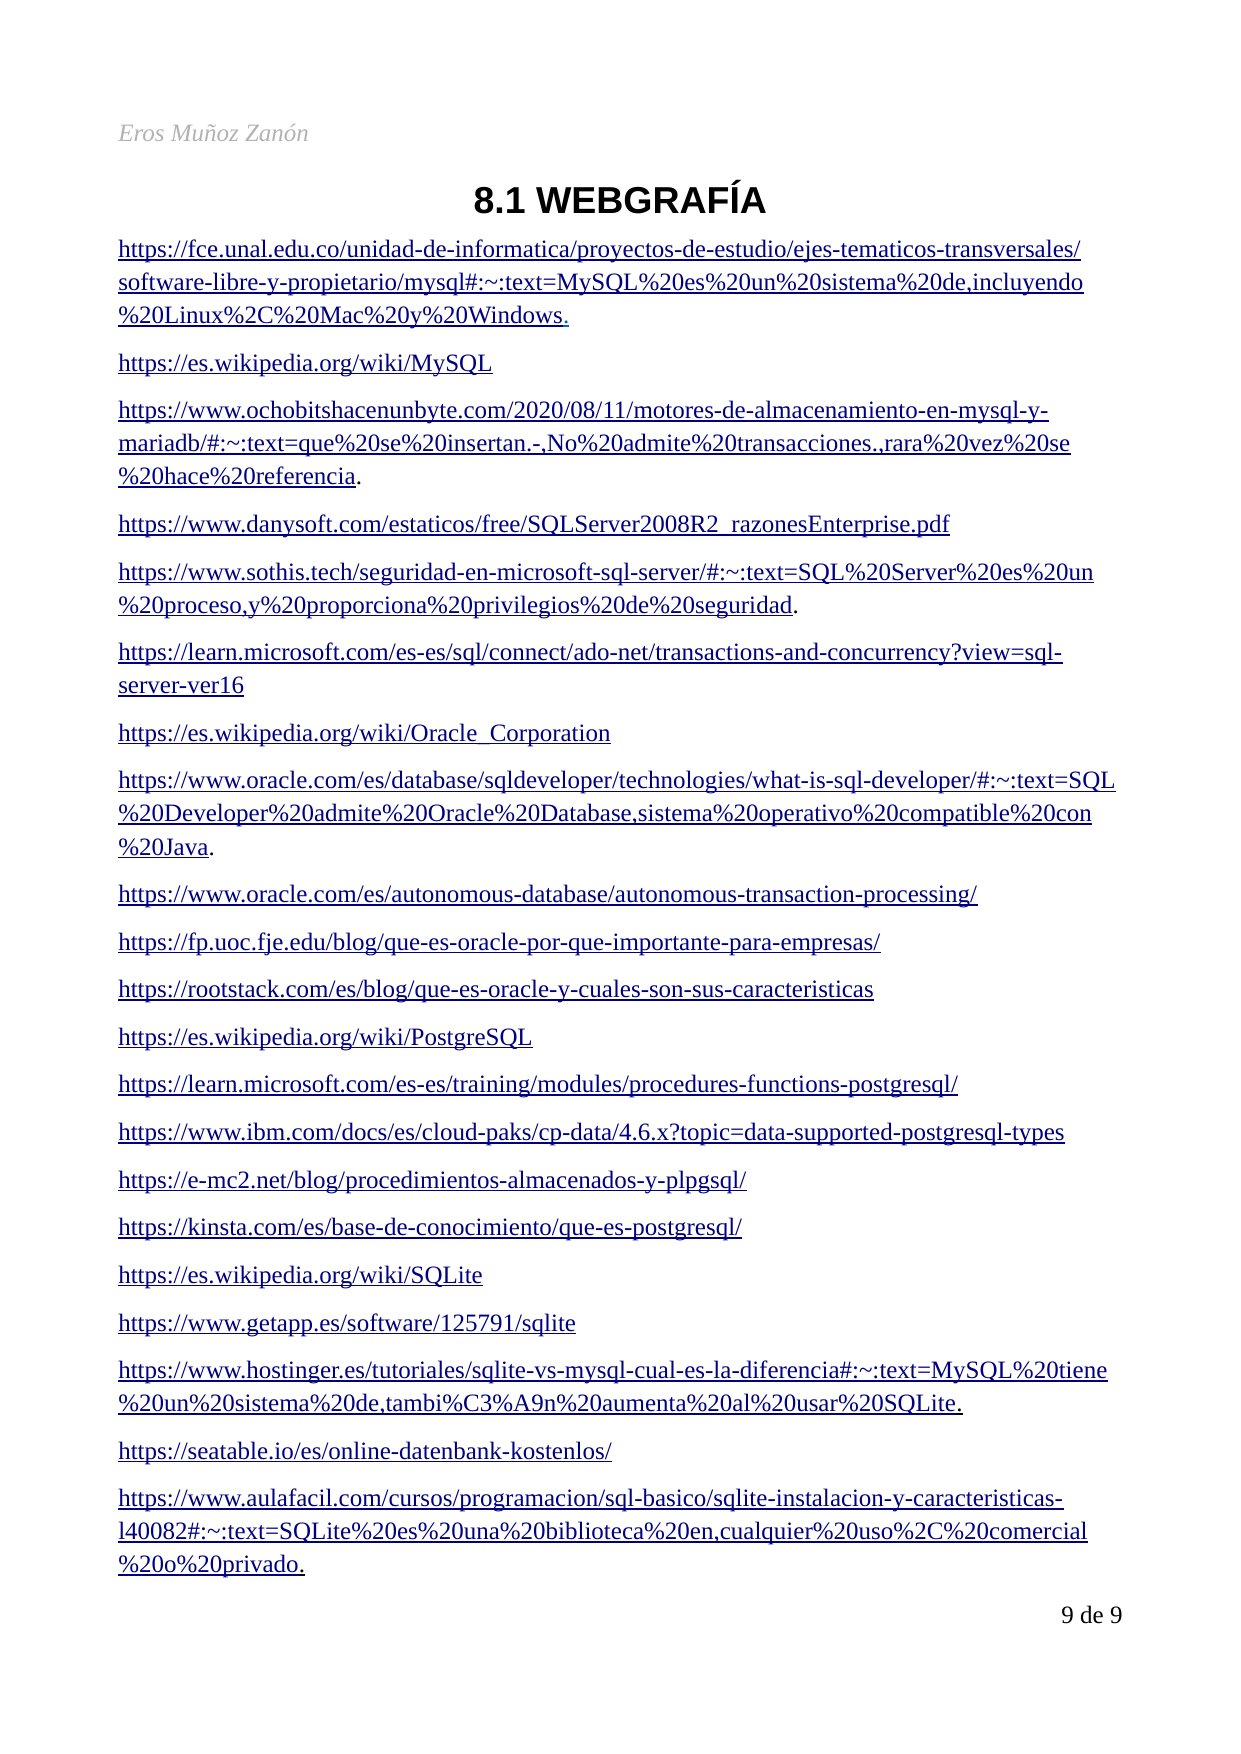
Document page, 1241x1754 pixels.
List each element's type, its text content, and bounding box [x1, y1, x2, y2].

text https://learn.microsoft.com/es-es/training/modules/procedures-functions-postgresql/ [118, 1069, 1122, 1098]
text https://www.oracle.com/es/autonomous-database/autonomous-transaction-processing/ [118, 879, 1122, 908]
text https://fce.unal.edu.co/unidad-de-informatica/proyectos-de-estudio/ejes-tematicos-transversales/software-libre-y-propietario/mysql#:~:text=MySQL%20es%20un%20sistema%20de,incluyendo%20Linux%2C%20Mac%20y%20Windows. [118, 234, 1122, 329]
text https://e-mc2.net/blog/procedimientos-almacenados-y-plpgsql/ [118, 1165, 1122, 1193]
text https://seatable.io/es/online-datenbank-kostenlos/ [118, 1436, 1122, 1464]
text https://www.oracle.com/es/database/sqldeveloper/technologies/what-is-sql-developer/#:~:text=SQL%20Developer%20admite%20Oracle%20Database,sistema%20operativo%20compatible%20con%20Java. [118, 766, 1122, 860]
text https://es.wikipedia.org/wiki/SQLite [118, 1260, 1122, 1289]
text https://fp.uoc.fje.edu/blog/que-es-oracle-por-que-importante-para-empresas/ [118, 927, 1122, 956]
text https://rootstack.com/es/blog/que-es-oracle-y-cuales-son-sus-caracteristicas [118, 974, 1122, 1003]
subtitle 8.1 WEBGRAFÍA [118, 178, 1122, 222]
text https://www.ibm.com/docs/es/cloud-paks/cp-data/4.6.x?topic=data-supported-postgresql-types [118, 1117, 1122, 1146]
text https://es.wikipedia.org/wiki/Oracle_Corporation [118, 718, 1122, 747]
text https://learn.microsoft.com/es-es/sql/connect/ado-net/transactions-and-concurrency?view=sql-server-ver16 [118, 637, 1122, 699]
text https://es.wikipedia.org/wiki/PostgreSQL [118, 1022, 1122, 1051]
text https://es.wikipedia.org/wiki/MySQL [118, 348, 1122, 377]
text https://www.sothis.tech/seguridad-en-microsoft-sql-server/#:~:text=SQL%20Server%20es%20un%20proceso,y%20proporciona%20privilegios%20de%20seguridad. [118, 557, 1122, 618]
text https://kinsta.com/es/base-de-conocimiento/que-es-postgresql/ [118, 1212, 1122, 1241]
text https://www.aulafacil.com/cursos/programacion/sql-basico/sqlite-instalacion-y-caracteristicas-l40082#:~:text=SQLite%20es%20una%20biblioteca%20en,cualquier%20uso%2C%20comercial%20o%20privado. [118, 1483, 1122, 1578]
text https://www.danysoft.com/estaticos/free/SQLServer2008R2_razonesEnterprise.pdf [118, 509, 1122, 538]
text https://www.getapp.es/software/125791/sqlite [118, 1308, 1122, 1336]
text https://www.ochobitshacenunbyte.com/2020/08/11/motores-de-almacenamiento-en-mysql-y-mariadb/#:~:text=que%20se%20insertan.-,No%20admite%20transacciones.,rara%20vez%20se%20hace%20referencia. [118, 395, 1122, 490]
text https://www.hostinger.es/tutoriales/sqlite-vs-mysql-cual-es-la-diferencia#:~:text=MySQL%20tiene%20un%20sistema%20de,tambi%C3%A9n%20aumenta%20al%20usar%20SQLite. [118, 1355, 1122, 1417]
